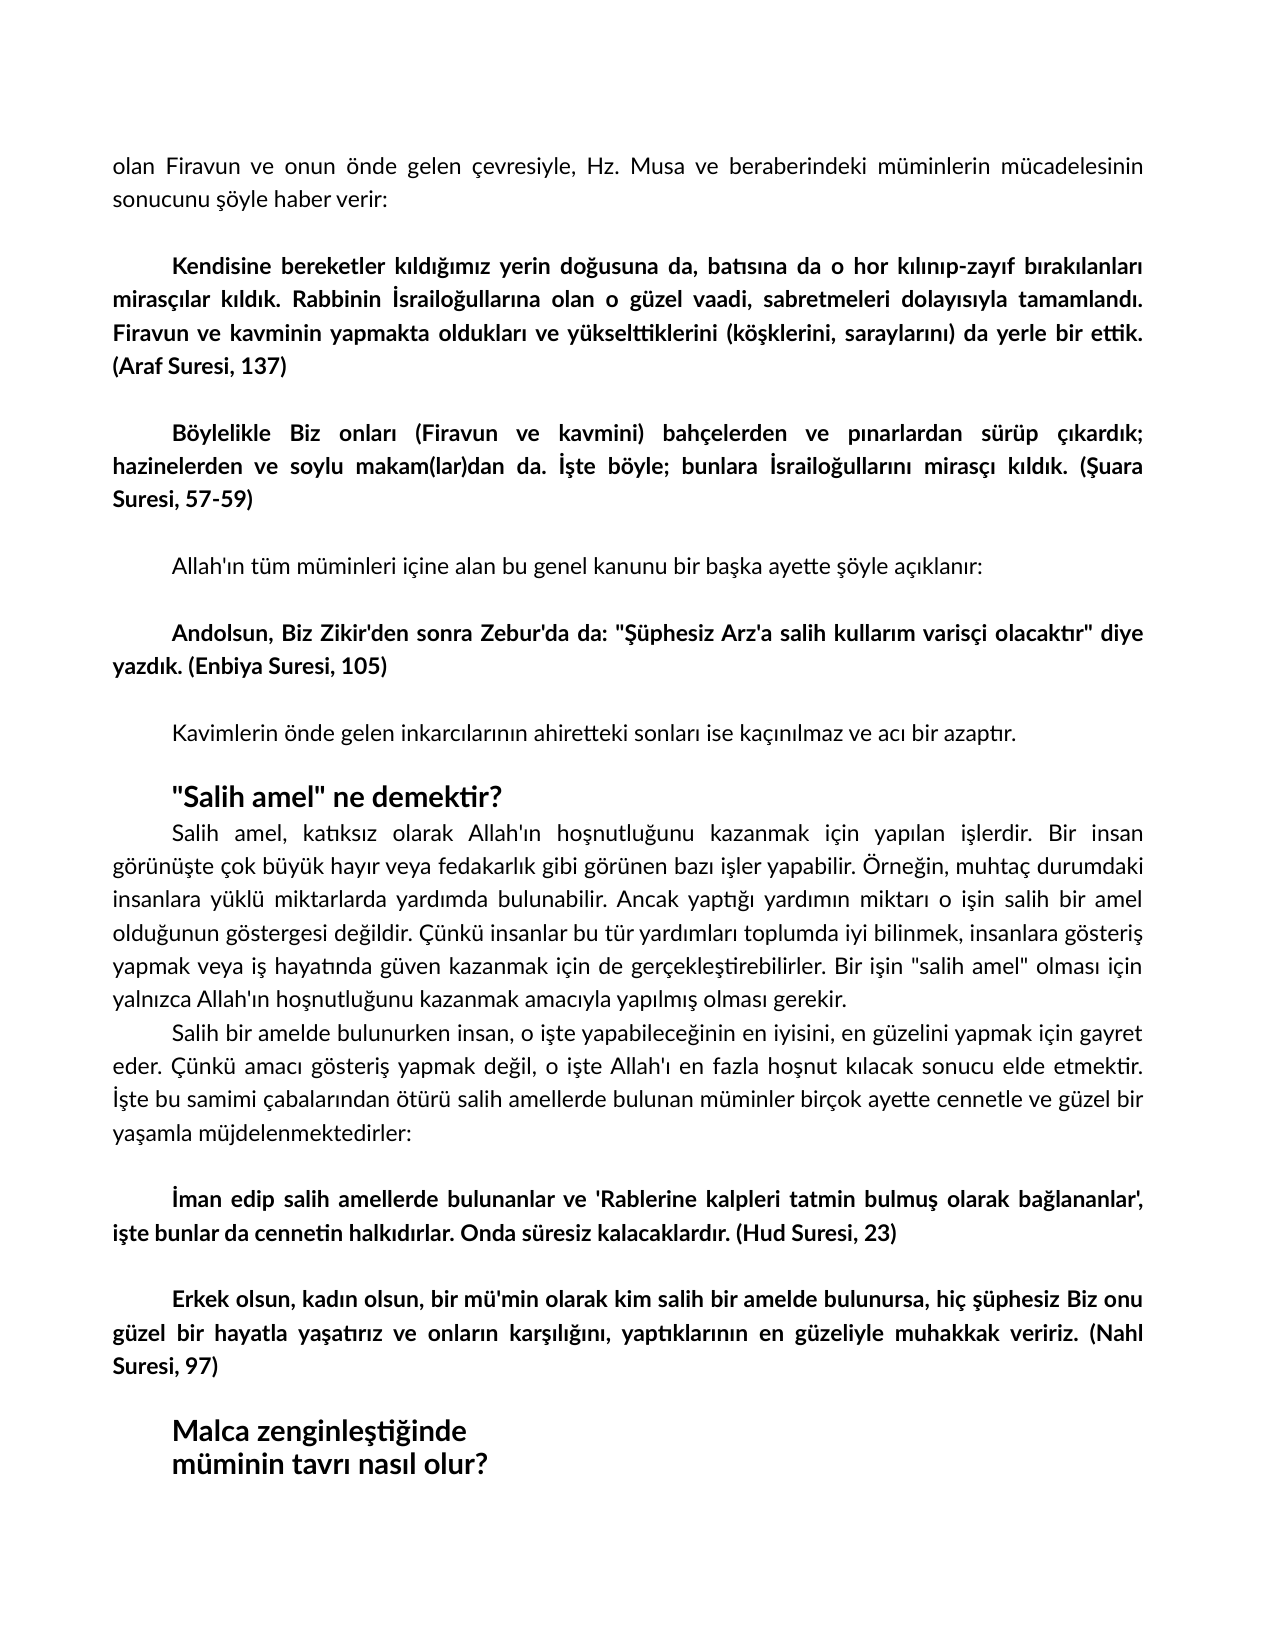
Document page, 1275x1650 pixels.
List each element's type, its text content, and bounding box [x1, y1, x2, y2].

text Salih bir amelde bulunurken insan, o işte yapabileceğinin en iyisini, en güzelini yapmak için gayret eder. Çünkü amacı gösteriş yapmak değil, o işte Allah'ı en fazla hoşnut kılacak sonucu elde etmektir. İşte bu samimi çabalarından ötürü salih amellerde bulunan müminler birçok ayette cennetle ve güzel bir yaşamla müjdelenmektedirler: [112, 1014, 1145, 1148]
text Andolsun, Biz Zikir'den sonra Zebur'da da: "Şüphesiz Arz'a salih kullarım varisçi olacaktır" diye yazdık. (Enbiya Suresi, 105) [112, 614, 1145, 681]
text müminin tavrı nasıl olur? [112, 1448, 1145, 1481]
text Kavimlerin önde gelen inkarcılarının ahiretteki sonları ise kaçınılmaz ve acı bir azaptır. [112, 714, 1145, 748]
text olan Firavun ve onun önde gelen çevresiyle, Hz. Musa ve beraberindeki müminlerin mücadelesinin sonucunu şöyle haber verir: [112, 148, 1145, 214]
text Allah'ın tüm müminleri içine alan bu genel kanunu bir başka ayette şöyle açıklanır: [112, 548, 1145, 581]
text Salih amel, katıksız olarak Allah'ın hoşnutluğunu kazanmak için yapılan işlerdir. Bir insan görünüşte çok büyük hayır veya fedakarlık gibi görünen bazı işler yapabilir. Örneğin, muhtaç durumdaki insanlara yüklü miktarlarda yardımda bulunabilir. Ancak yaptığı yardımın miktarı o işin salih bir amel olduğunun göstergesi değildir. Çünkü insanlar bu tür yardımları toplumda iyi bilinmek, insanlara gösteriş yapmak veya iş hayatında güven kazanmak için de gerçekleştirebilirler. Bir işin "salih amel" olması için yalnızca Allah'ın hoşnutluğunu kazanmak amacıyla yapılmış olması gerekir. [112, 814, 1145, 1014]
text Kendisine bereketler kıldığımız yerin doğusuna da, batısına da o hor kılınıp-zayıf bırakılanları mirasçılar kıldık. Rabbinin İsrailoğullarına olan o güzel vaadi, sabretmeleri dolayısıyla tamamlandı. Firavun ve kavminin yapmakta oldukları ve yükselttiklerini (köşklerini, saraylarını) da yerle bir ettik. (Araf Suresi, 137) [112, 248, 1145, 381]
text İman edip salih amellerde bulunanlar ve 'Rablerine kalpleri tatmin bulmuş olarak bağlananlar', işte bunlar da cennetin halkıdırlar. Onda süresiz kalacaklardır. (Hud Suresi, 23) [112, 1181, 1145, 1248]
text Erkek olsun, kadın olsun, bir mü'min olarak kim salih bir amelde bulunursa, hiç şüphesiz Biz onu güzel bir hayatla yaşatırız ve onların karşılığını, yaptıklarının en güzeliyle muhakkak veririz. (Nahl Suresi, 97) [112, 1281, 1145, 1381]
text "Salih amel" ne demektir? [112, 781, 1145, 814]
text Böylelikle Biz onları (Firavun ve kavmini) bahçelerden ve pınarlardan sürüp çıkardık; hazinelerden ve soylu makam(lar)dan da. İşte böyle; bunlara İsrailoğullarını mirasçı kıldık. (Şuara Suresi, 57-59) [112, 414, 1145, 514]
text Malca zenginleştiğinde [112, 1414, 1145, 1448]
